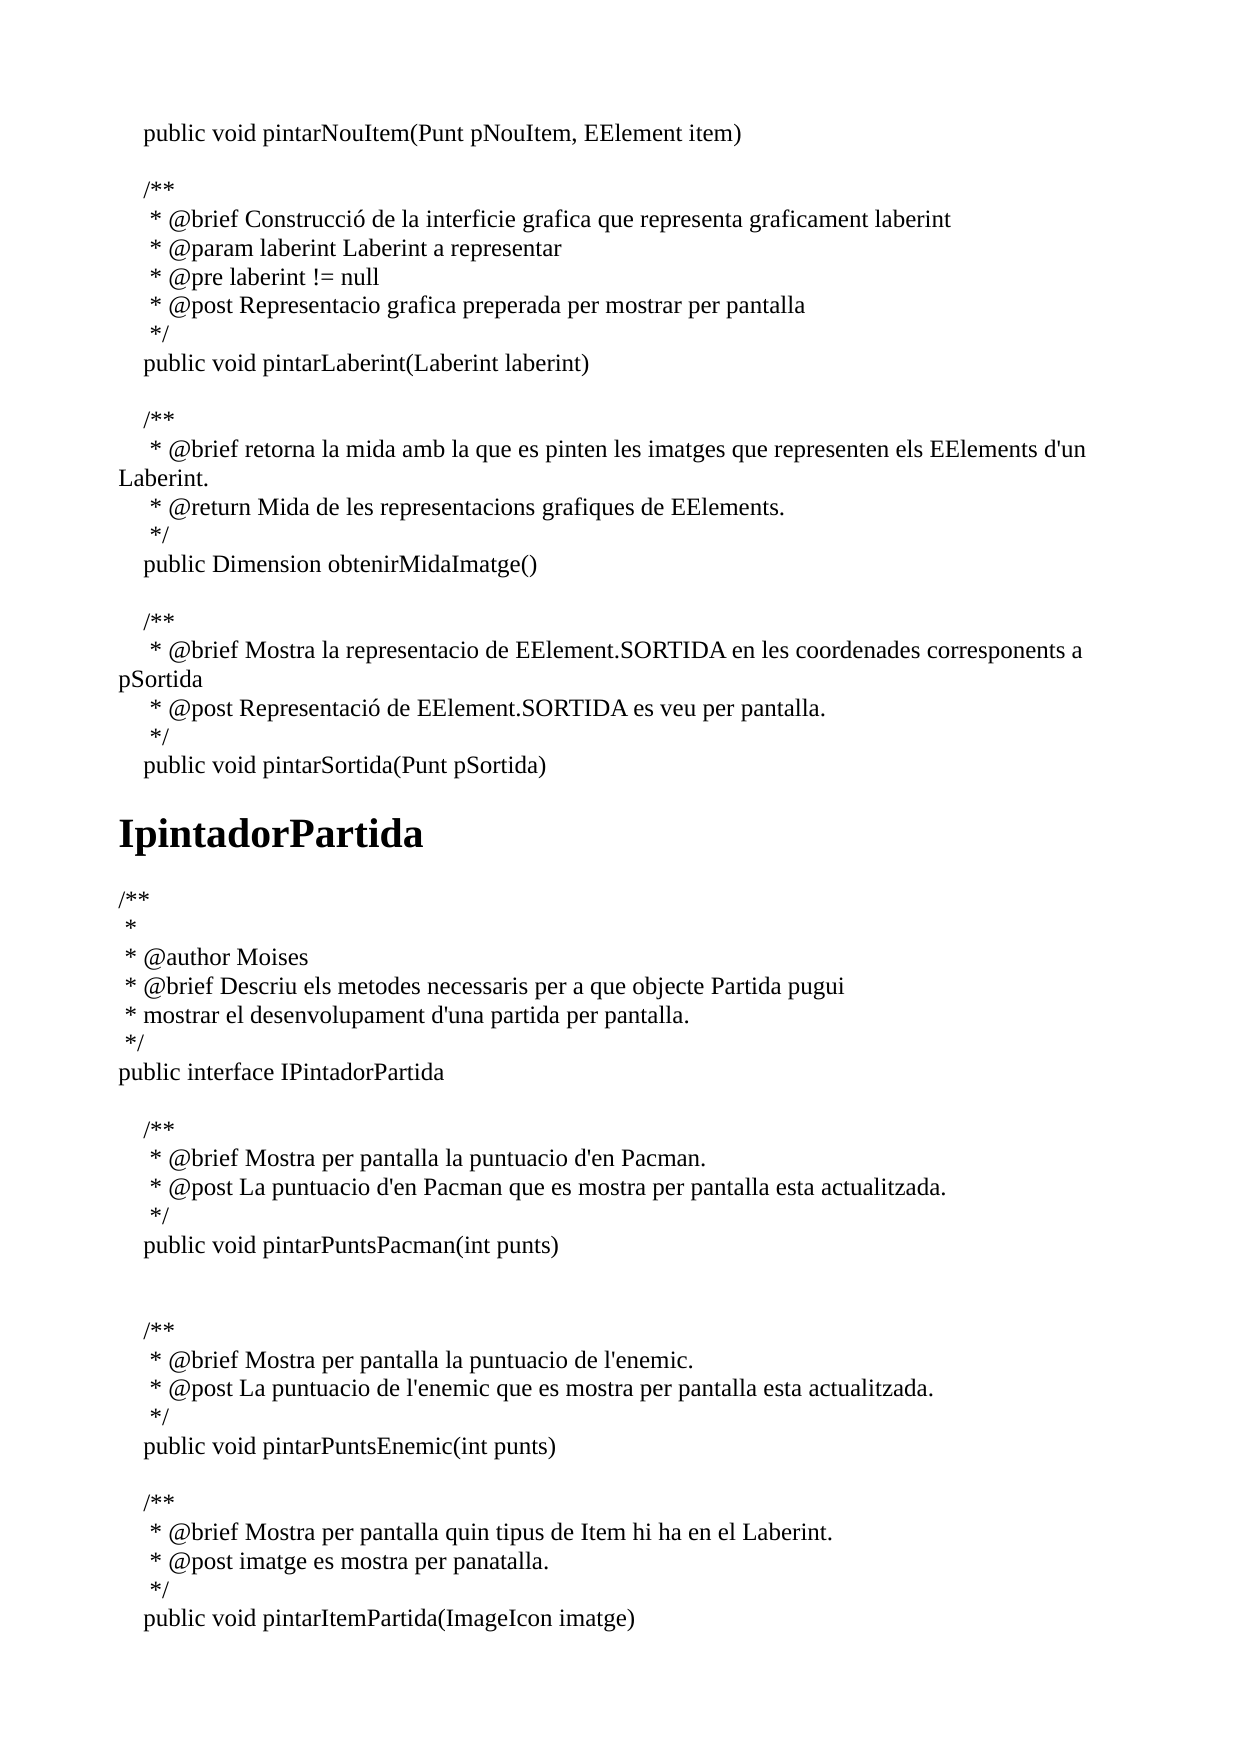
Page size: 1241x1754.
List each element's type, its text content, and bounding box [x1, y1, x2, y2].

text /** [118, 885, 1122, 913]
text * @param laberint Laberint a representar [118, 233, 1122, 262]
text public Dimension obtenirMidaImatge() [118, 549, 1122, 578]
text public void pintarPuntsPacman(int punts) [118, 1230, 1122, 1258]
text */ [118, 1402, 1122, 1431]
text */ [118, 1575, 1122, 1603]
text */ [118, 722, 1122, 751]
text * @post La puntuacio d'en Pacman que es mostra per pantalla esta actualitzada. [118, 1172, 1122, 1201]
text * @post La puntuacio de l'enemic que es mostra per pantalla esta actualitzada. [118, 1373, 1122, 1402]
text public void pintarItemPartida(ImageIcon imatge) [118, 1603, 1122, 1632]
text /** [118, 1488, 1122, 1517]
text public interface IPintadorPartida [118, 1057, 1122, 1086]
text * @brief Mostra la representacio de EElement.SORTIDA en les coordenades corresponents a pSortida [118, 636, 1122, 693]
text */ [118, 1201, 1122, 1230]
text * [118, 913, 1122, 942]
text /** [118, 176, 1122, 204]
text * @brief Construcció de la interficie grafica que representa graficament laberint [118, 204, 1122, 233]
text * @post imatge es mostra per panatalla. [118, 1546, 1122, 1575]
text * @post Representacio grafica preperada per mostrar per pantalla [118, 291, 1122, 319]
text * @brief Mostra per pantalla la puntuacio d'en Pacman. [118, 1143, 1122, 1172]
text public void pintarPuntsEnemic(int punts) [118, 1431, 1122, 1460]
text * mostrar el desenvolupament d'una partida per pantalla. [118, 1000, 1122, 1028]
text * @author Moises [118, 942, 1122, 971]
text */ [118, 1028, 1122, 1057]
text public void pintarSortida(Punt pSortida) [118, 751, 1122, 779]
text IpintadorPartida [118, 808, 1122, 856]
text public void pintarLaberint(Laberint laberint) [118, 348, 1122, 377]
text * @brief Mostra per pantalla la puntuacio de l'enemic. [118, 1345, 1122, 1373]
text */ [118, 521, 1122, 549]
text * @pre laberint != null [118, 262, 1122, 291]
text * @brief retorna la mida amb la que es pinten les imatges que representen els EElements d'un Laberint. [118, 434, 1122, 492]
text public void pintarNouItem(Punt pNouItem, EElement item) [118, 118, 1122, 147]
text * @brief Descriu els metodes necessaris per a que objecte Partida pugui [118, 971, 1122, 1000]
text * @brief Mostra per pantalla quin tipus de Item hi ha en el Laberint. [118, 1517, 1122, 1546]
text * @post Representació de EElement.SORTIDA es veu per pantalla. [118, 693, 1122, 722]
text /** [118, 1115, 1122, 1143]
text * @return Mida de les representacions grafiques de EElements. [118, 492, 1122, 521]
text */ [118, 319, 1122, 348]
text /** [118, 406, 1122, 434]
text /** [118, 1316, 1122, 1345]
text /** [118, 607, 1122, 636]
